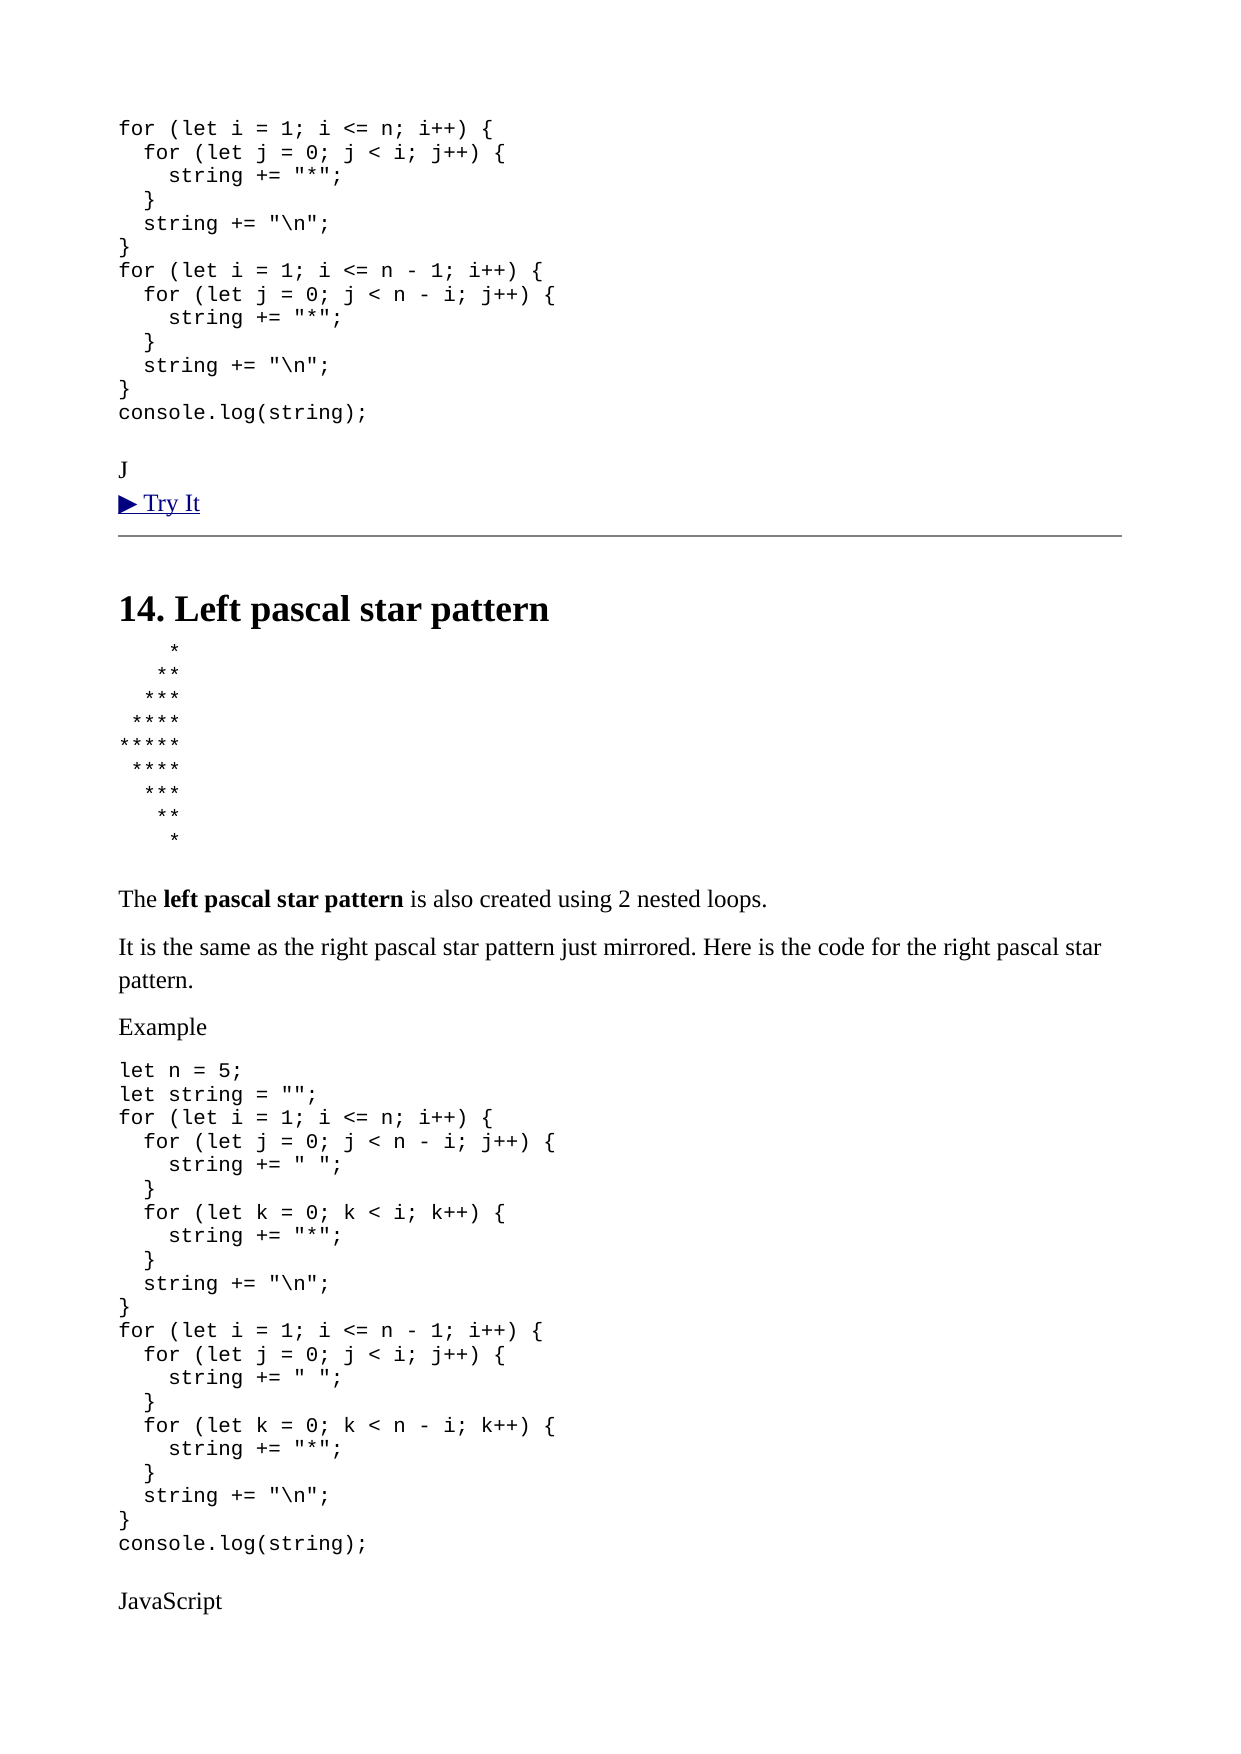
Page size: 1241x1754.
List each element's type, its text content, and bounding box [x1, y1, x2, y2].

text } [118, 1249, 1122, 1273]
text string += "\n"; [118, 1273, 1122, 1296]
text ** [118, 665, 1122, 689]
text *** [118, 784, 1122, 807]
text string += "*"; [118, 307, 1122, 331]
text let n = 5; [118, 1060, 1122, 1083]
text for (let i = 1; i <= n - 1; i++) { [118, 1320, 1122, 1344]
text } [118, 236, 1122, 260]
text ▶ Try It [118, 488, 1122, 517]
text string += "*"; [118, 1438, 1122, 1462]
text The left pascal star pattern is also created using 2 nested loops. [118, 884, 1122, 913]
text string += " "; [118, 1154, 1122, 1178]
text console.log(string); [118, 402, 1122, 426]
text *** [118, 689, 1122, 713]
text Example [118, 1012, 1122, 1041]
text **** [118, 713, 1122, 736]
text * [118, 831, 1122, 854]
text string += "\n"; [118, 1486, 1122, 1509]
text ** [118, 807, 1122, 831]
text } [118, 1296, 1122, 1320]
text string += " "; [118, 1367, 1122, 1391]
text } [118, 1391, 1122, 1414]
text } [118, 1509, 1122, 1533]
text string += "\n"; [118, 354, 1122, 378]
text string += "*"; [118, 165, 1122, 189]
text for (let i = 1; i <= n; i++) { [118, 1107, 1122, 1131]
text for (let j = 0; j < n - i; j++) { [118, 1131, 1122, 1154]
text for (let k = 0; k < n - i; k++) { [118, 1414, 1122, 1438]
text let string = ""; [118, 1083, 1122, 1107]
text for (let i = 1; i <= n; i++) { [118, 118, 1122, 142]
text It is the same as the right pascal star pattern just mirrored. Here is the code for the right pascal star pattern. [118, 932, 1122, 993]
text for (let j = 0; j < n - i; j++) { [118, 284, 1122, 307]
text * [118, 642, 1122, 665]
text console.log(string); [118, 1533, 1122, 1556]
text ***** [118, 736, 1122, 760]
text } [118, 189, 1122, 213]
text } [118, 1178, 1122, 1202]
text for (let i = 1; i <= n - 1; i++) { [118, 260, 1122, 284]
text JavaScript [118, 1586, 1122, 1615]
text } [118, 1462, 1122, 1486]
text } [118, 331, 1122, 354]
text string += "\n"; [118, 213, 1122, 236]
text } [118, 378, 1122, 402]
text string += "*"; [118, 1225, 1122, 1249]
text for (let k = 0; k < i; k++) { [118, 1202, 1122, 1225]
subtitle 14. Left pascal star pattern [118, 586, 1122, 629]
text for (let j = 0; j < i; j++) { [118, 142, 1122, 165]
text **** [118, 760, 1122, 784]
text J [118, 455, 1122, 484]
text for (let j = 0; j < i; j++) { [118, 1344, 1122, 1367]
